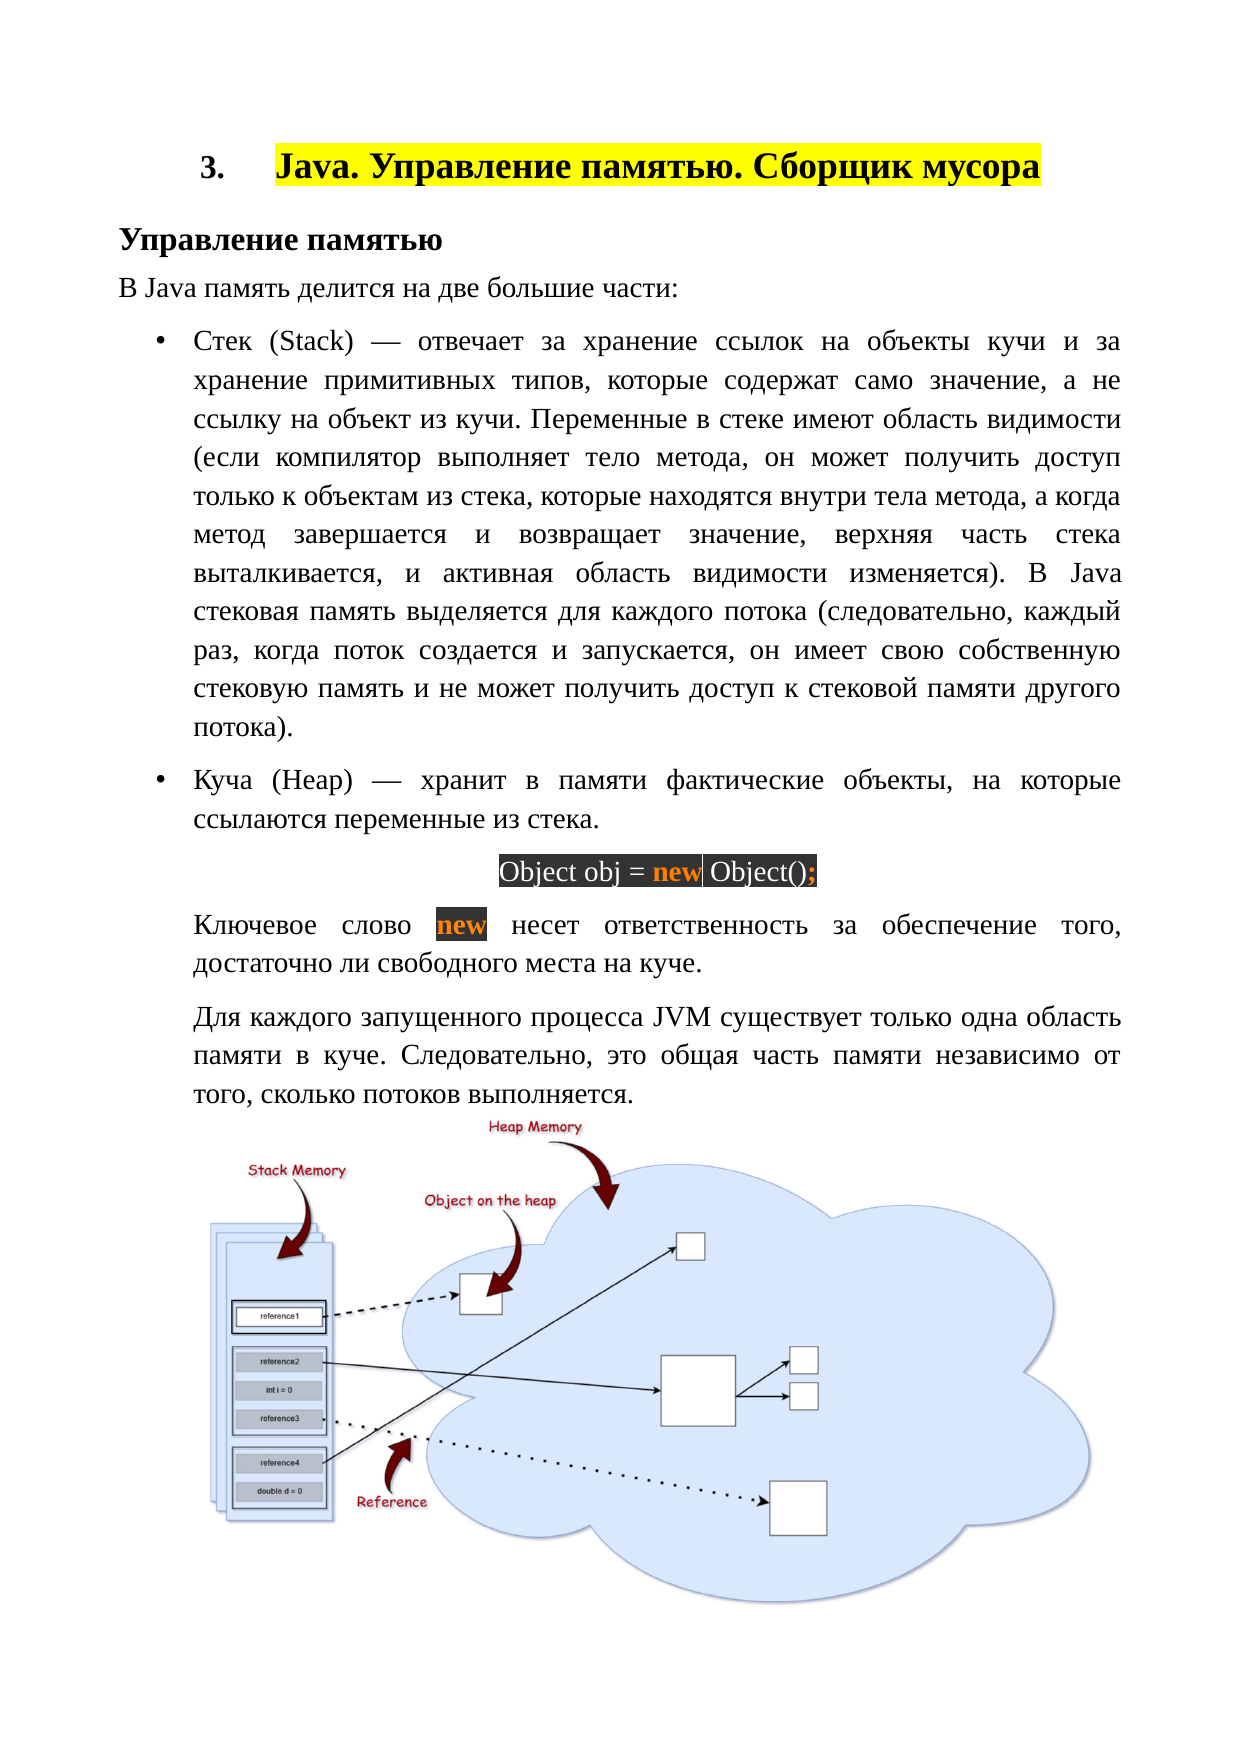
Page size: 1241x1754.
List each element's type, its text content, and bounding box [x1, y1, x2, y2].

subtitle Управление памятью [118, 219, 1122, 258]
text В Java память делится на две большие части: [118, 270, 1122, 304]
list Ключевое слово new несет ответственность за обеспечение того, достаточно ли свободного места на куче. [156, 907, 1122, 979]
list Стек (Stack) — отвечает за хранение ссылок на объекты кучи и за хранение примитивных типов, которые содержат само значение, а не ссылку на объект из кучи. Переменные в стеке имеют область видимости (если компилятор выполняет тело метода, он может получить доступ только к объектам из стека, которые находятся внутри тела метода, а когда метод завершается и возвращает значение, верхняя часть стека выталкивается, и активная область видимости изменяется). В Java стековая память выделяется для каждого потока (следовательно, каждый раз, когда поток создается и запускается, он имеет свою собственную стековую память и не может получить доступ к стековой памяти другого потока). [156, 323, 1122, 743]
list Object obj = new Object(); [156, 854, 1122, 887]
picture [210, 1116, 1123, 1631]
list Куча (Heap) — хранит в памяти фактические объекты, на которые ссылаются переменные из стека. [156, 762, 1122, 834]
subtitle Java. Управление памятью. Сборщик мусора [118, 143, 1122, 186]
list Для каждого запущенного процесса JVM существует только одна область памяти в куче. Следовательно, это общая часть памяти независимо от того, сколько потоков выполняется. [156, 999, 1122, 1109]
